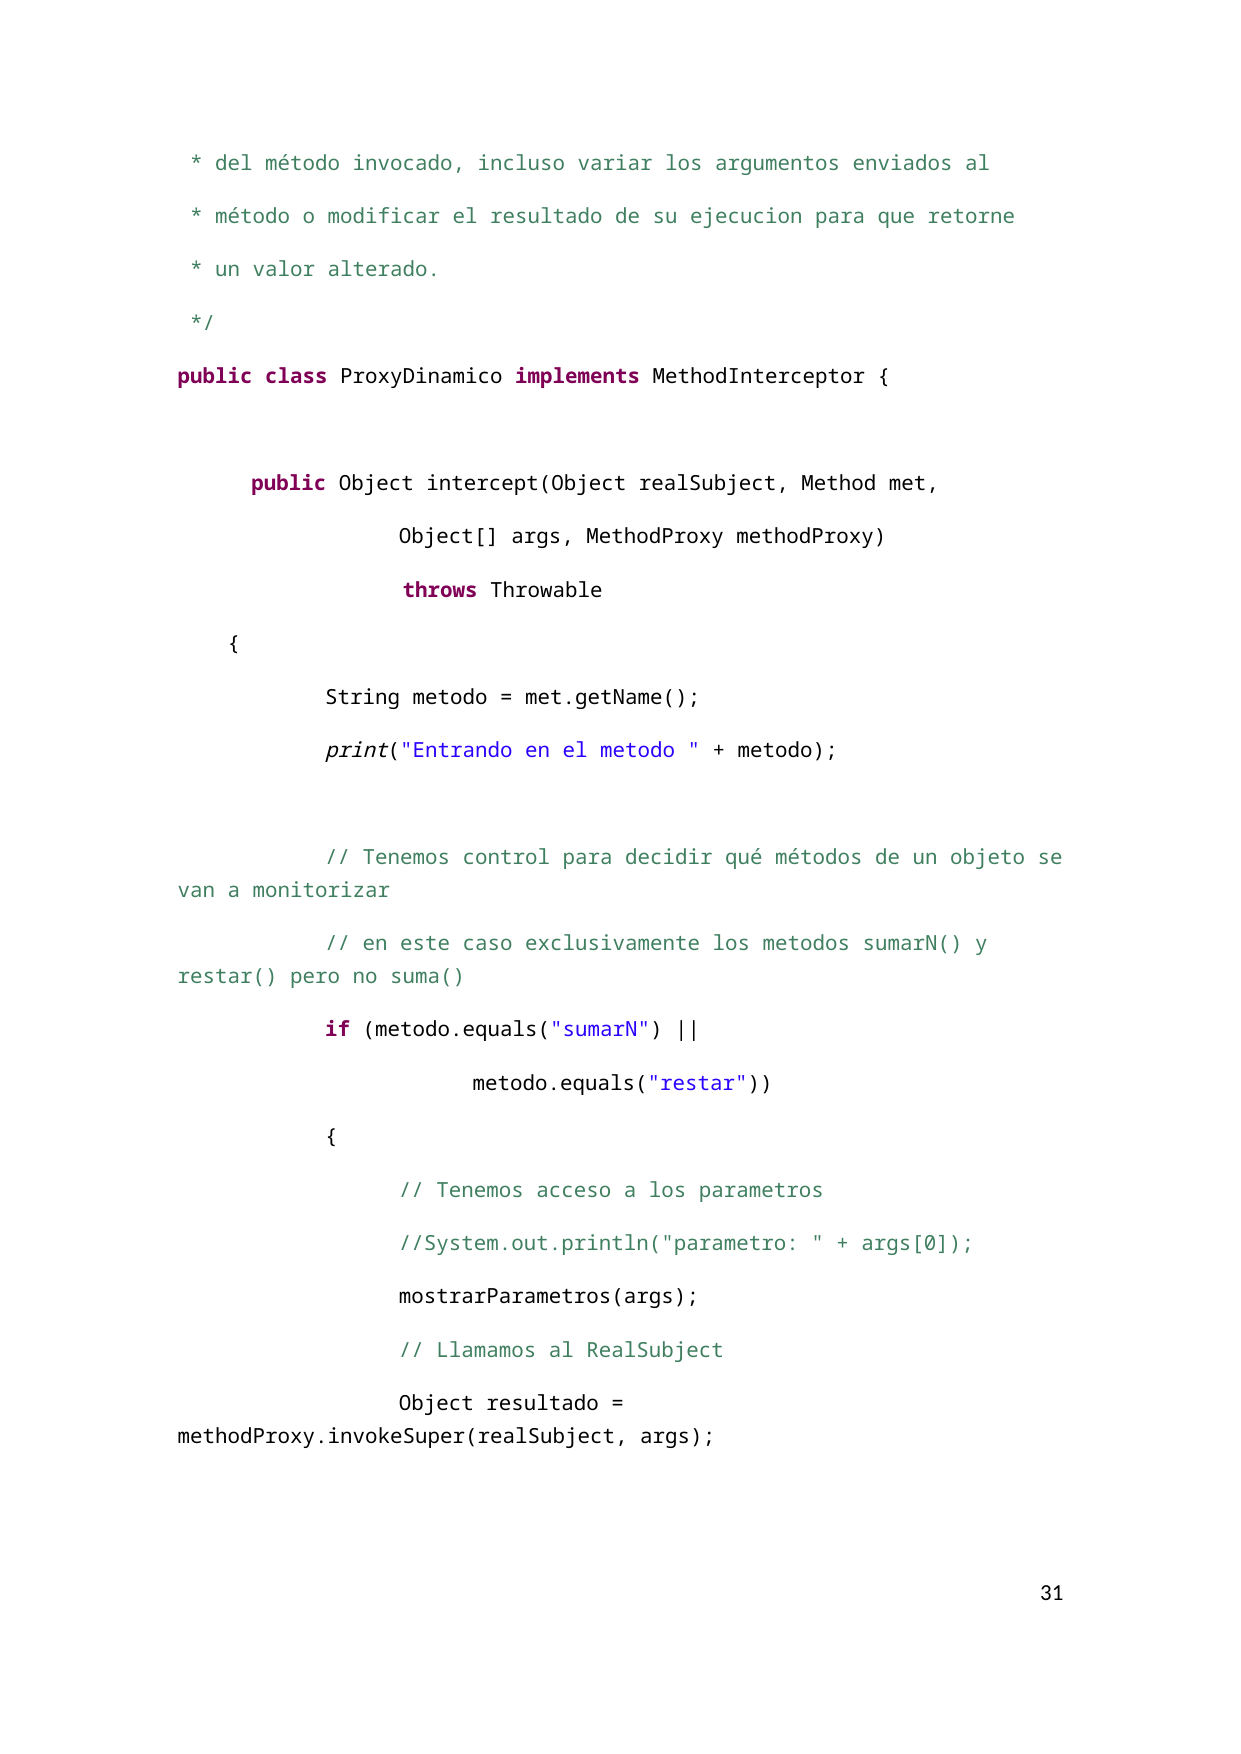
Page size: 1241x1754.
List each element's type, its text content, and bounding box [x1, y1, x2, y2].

text { [177, 628, 1063, 657]
text Object resultado = methodProxy.invokeSuper(realSubject, args); [177, 1388, 1063, 1449]
text if (metodo.equals("sumarN") || [177, 1014, 1063, 1043]
text print("Entrando en el metodo " + metodo); [177, 735, 1063, 764]
text */ [177, 308, 1063, 336]
text Object[] args, MethodProxy methodProxy) [177, 522, 1063, 550]
text * método o modificar el resultado de su ejecucion para que retorne [177, 201, 1063, 229]
text // Llamamos al RealSubject [177, 1335, 1063, 1363]
text mostrarParametros(args); [177, 1282, 1063, 1310]
text * del método invocado, incluso variar los argumentos enviados al [177, 148, 1063, 176]
text public class ProxyDinamico implements MethodInterceptor { [177, 361, 1063, 390]
text * un valor alterado. [177, 254, 1063, 283]
text // Tenemos acceso a los parametros [177, 1175, 1063, 1203]
text metodo.equals("restar")) [177, 1068, 1063, 1096]
text String metodo = met.getName(); [177, 682, 1063, 710]
text // en este caso exclusivamente los metodos sumarN() y restar() pero no suma() [177, 928, 1063, 989]
text throws Throwable [177, 575, 1063, 603]
text //System.out.println("parametro: " + args[0]); [177, 1228, 1063, 1257]
text public Object intercept(Object realSubject, Method met, [177, 468, 1063, 497]
text { [177, 1121, 1063, 1150]
text // Tenemos control para decidir qué métodos de un objeto se van a monitorizar [177, 842, 1063, 903]
